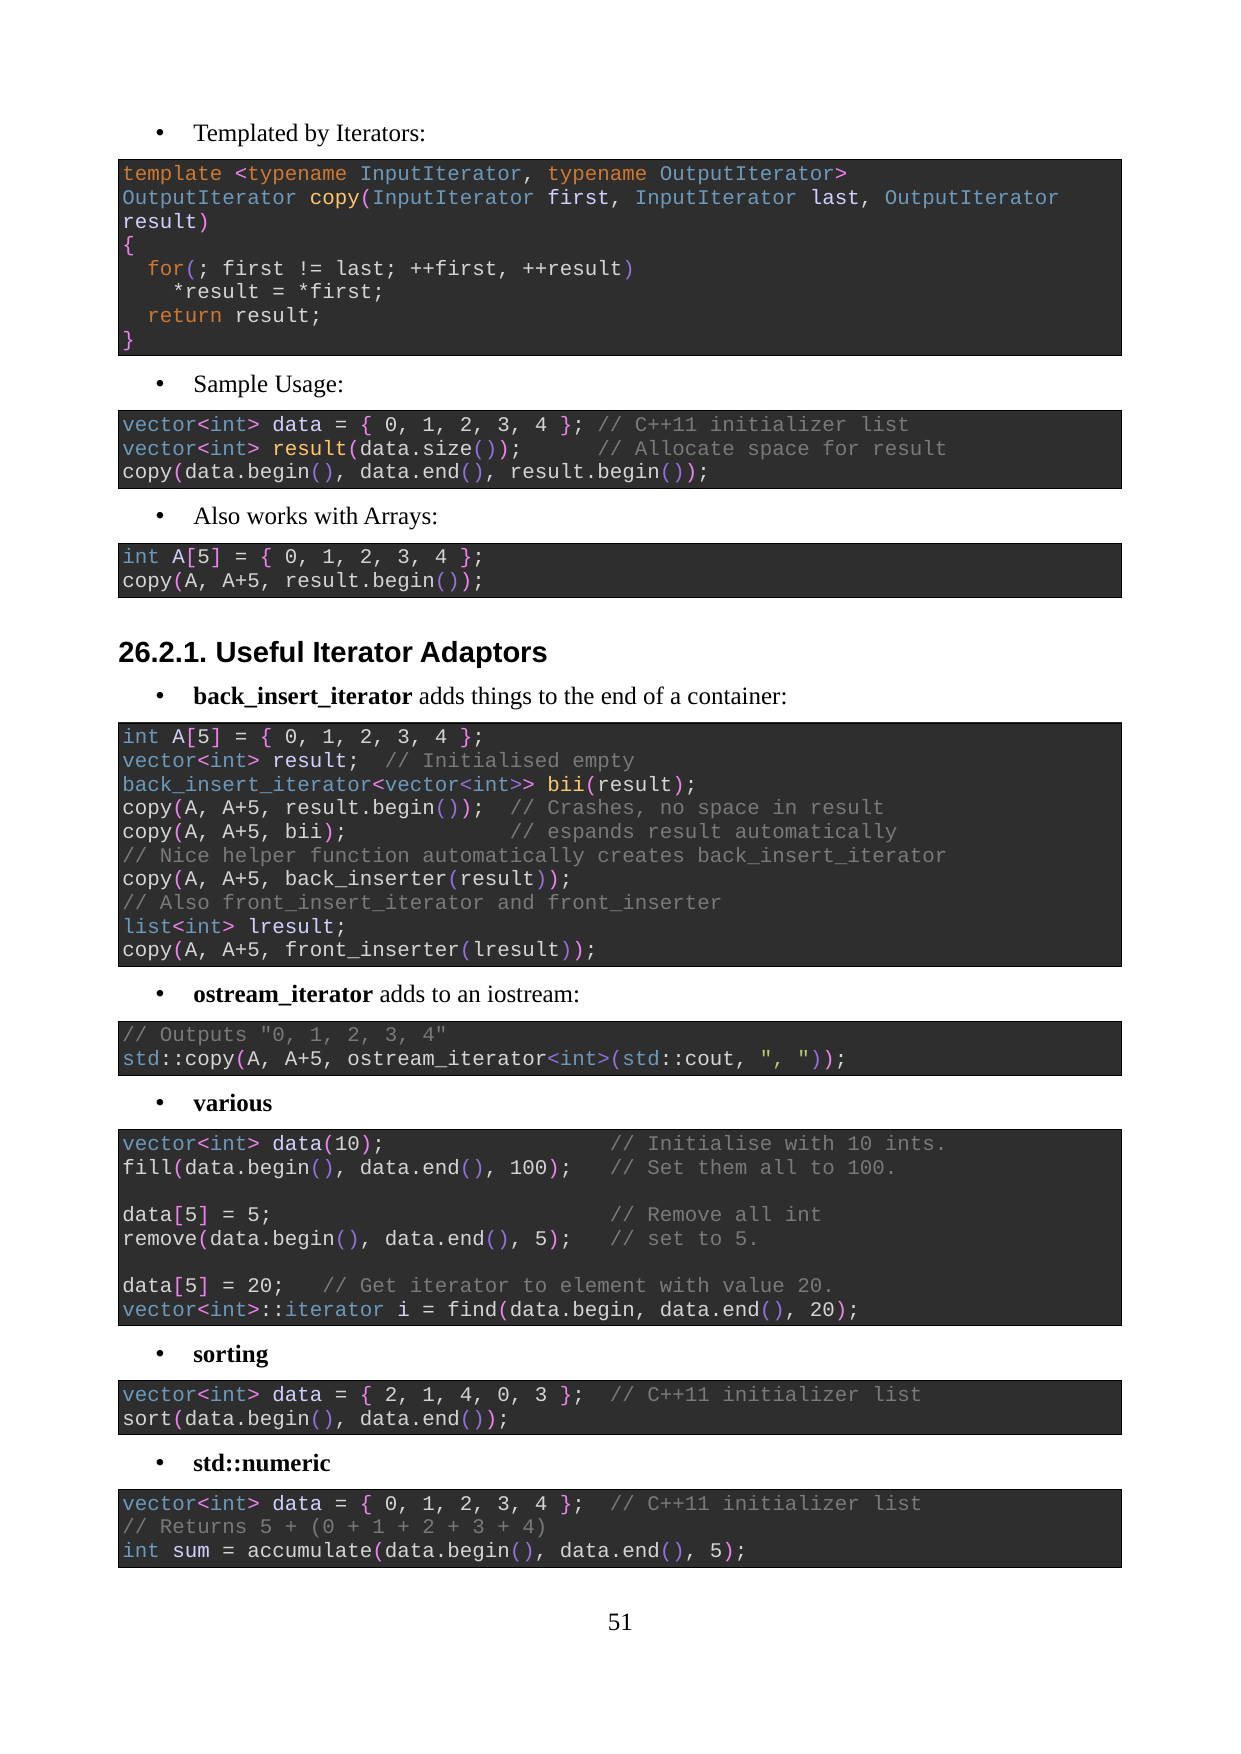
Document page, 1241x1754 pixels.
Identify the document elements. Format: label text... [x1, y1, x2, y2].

text copy(data.begin(), data.end(), result.begin()); [119, 457, 1121, 488]
list back_insert_iterator adds things to the end of a container: [156, 681, 1122, 710]
text for(; first != last; ++first, ++result) [119, 254, 1121, 278]
text // Also front_insert_iterator and front_inserter [119, 888, 1121, 912]
text copy(A, A+5, front_inserter(lresult)); [119, 935, 1121, 966]
text // Outputs "0, 1, 2, 3, 4" [119, 1022, 1121, 1044]
text copy(A, A+5, result.begin()); // Crashes, no space in result [119, 793, 1121, 817]
text data[5] = 20; // Get iterator to element with value 20. [119, 1271, 1121, 1295]
list sorting [156, 1339, 1122, 1368]
text vector<int> result(data.size()); // Allocate space for result [119, 434, 1121, 457]
text back_insert_iterator<vector<int>> bii(result); [119, 770, 1121, 793]
list Sample Usage: [156, 369, 1122, 398]
list Templated by Iterators: [156, 118, 1122, 147]
text vector<int> data = { 0, 1, 2, 3, 4 }; // C++11 initializer list [119, 1490, 1121, 1513]
text { [119, 230, 1121, 254]
list std::numeric [156, 1448, 1122, 1476]
list Also works with Arrays: [156, 501, 1122, 530]
text vector<int> result; // Initialised empty [119, 746, 1121, 770]
subtitle Useful Iterator Adaptors [118, 635, 1122, 669]
text remove(data.begin(), data.end(), 5); // set to 5. [119, 1224, 1121, 1248]
text } [119, 325, 1121, 355]
text vector<int> data(10); // Initialise with 10 ints. [119, 1130, 1121, 1153]
text int sum = accumulate(data.begin(), data.end(), 5); [119, 1536, 1121, 1567]
text int A[5] = { 0, 1, 2, 3, 4 }; [119, 544, 1121, 566]
text data[5] = 5; // Remove all int [119, 1200, 1121, 1224]
text // Nice helper function automatically creates back_insert_iterator [119, 841, 1121, 864]
list various [156, 1088, 1122, 1117]
list ostream_iterator adds to an iostream: [156, 979, 1122, 1008]
text copy(A, A+5, back_inserter(result)); [119, 864, 1121, 888]
text vector<int> data = { 0, 1, 2, 3, 4 }; // C++11 initializer list [119, 411, 1121, 434]
text template <typename InputIterator, typename OutputIterator> [119, 160, 1121, 183]
text fill(data.begin(), data.end(), 100); // Set them all to 100. [119, 1153, 1121, 1177]
text copy(A, A+5, result.begin()); [119, 566, 1121, 597]
text vector<int> data = { 2, 1, 4, 0, 3 }; // C++11 initializer list [119, 1381, 1121, 1404]
text // Returns 5 + (0 + 1 + 2 + 3 + 4) [119, 1513, 1121, 1536]
text vector<int>::iterator i = find(data.begin, data.end(), 20); [119, 1295, 1121, 1325]
text *result = *first; [119, 278, 1121, 301]
text list<int> lresult; [119, 912, 1121, 935]
text int A[5] = { 0, 1, 2, 3, 4 }; [119, 724, 1121, 746]
text std::copy(A, A+5, ostream_iterator<int>(std::cout, ", ")); [119, 1044, 1121, 1075]
text OutputIterator copy(InputIterator first, InputIterator last, OutputIterator result) [119, 183, 1121, 230]
text sort(data.begin(), data.end()); [119, 1404, 1121, 1434]
text return result; [119, 301, 1121, 325]
text copy(A, A+5, bii); // espands result automatically [119, 817, 1121, 841]
